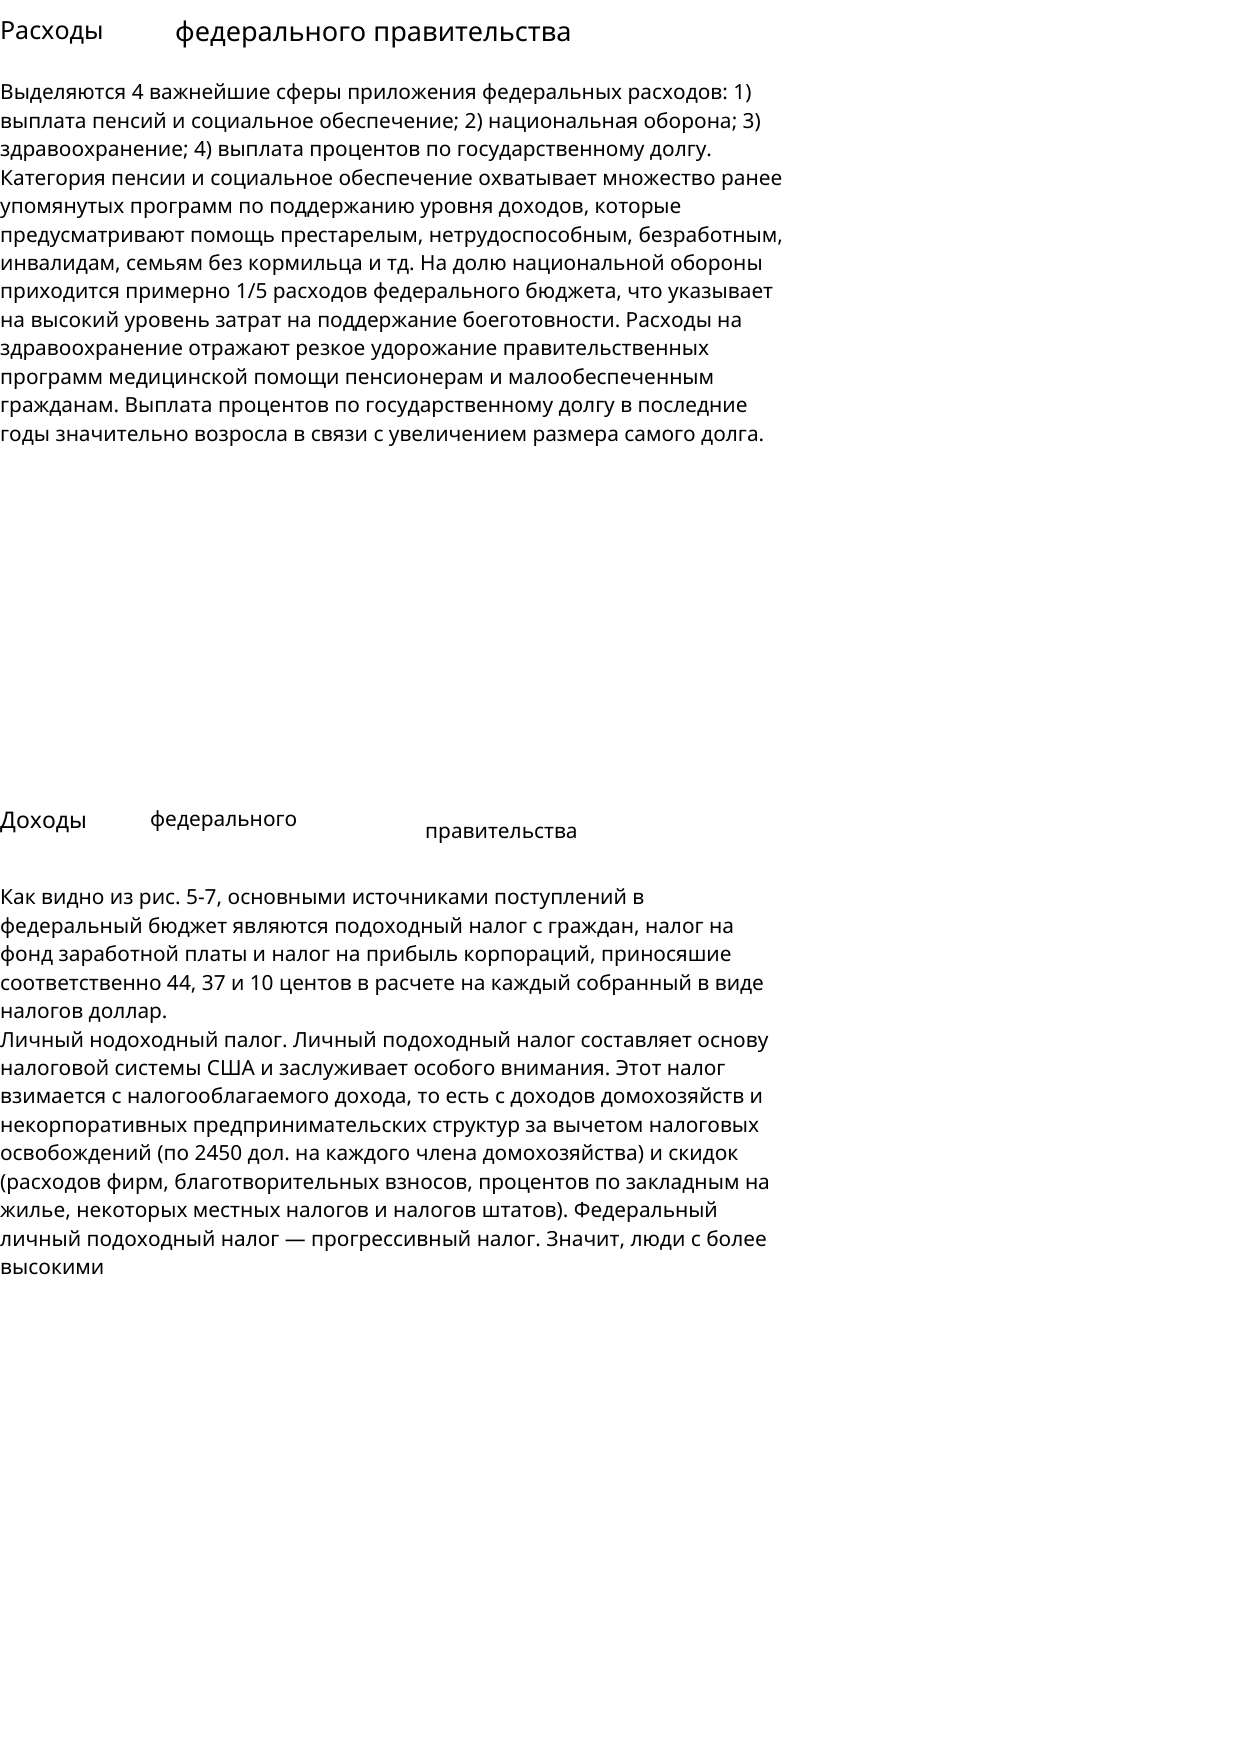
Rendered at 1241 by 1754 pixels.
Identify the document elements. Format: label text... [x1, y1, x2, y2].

text правительства [425, 816, 687, 845]
text Как видно из рис. 5-7, основными источниками поступлений в федеральный бюджет являются подоходный налог с граждан, налог на фонд заработной платы и налог на прибыль корпораций, приносяшие соответственно 44, 37 и 10 центов в расчете на каждый собранный в виде налогов доллар. [0, 882, 787, 1025]
text Выделяются 4 важнейшие сферы приложения федеральных расходов: 1) выплата пенсий и социальное обеспечение; 2) национальная оборона; 3) здравоохранение; 4) выплата процентов по государственному долгу. Категория пенсии и социальное обеспечение охватывает множество ранее упомянутых программ по поддержанию уровня доходов, которые предусматривают помощь престарелым, нетрудоспособным, безработным, инвалидам, семьям без кормильца и тд. На долю национальной обороны приходится примерно 1/5 расходов федерального бюджета, что указывает на высокий уровень затрат на поддержание боеготовности. Расходы на здравоохранение отражают резкое удорожание правительственных программ медицинской помощи пенсионерам и малообеспеченным гражданам. Выплата процентов по государственному долгу в последние годы значительно возросла в связи с увеличением размера самого долга. [0, 77, 802, 447]
text федерального [150, 804, 412, 832]
text Личный нодоходный палог. Личный подоходный налог составляет основу налоговой системы США и заслуживает особого внимания. Этот налог взимается с налогооблагаемого дохода, то есть с доходов домохозяйств и некорпоративных предпринимательских структур за вычетом налоговых освобождений (по 2450 дол. на каждого члена домохозяйства) и скидок (расходов фирм, благотворительных взносов, процентов по закладным на жилье, некоторых местных налогов и налогов штатов). Федеральный личный подоходный налог — прогрессивный налог. Значит, люди с более высокими [0, 1025, 787, 1281]
text федерального правительства [175, 12, 700, 49]
text Доходы [0, 804, 137, 835]
text Расходы [0, 12, 162, 47]
